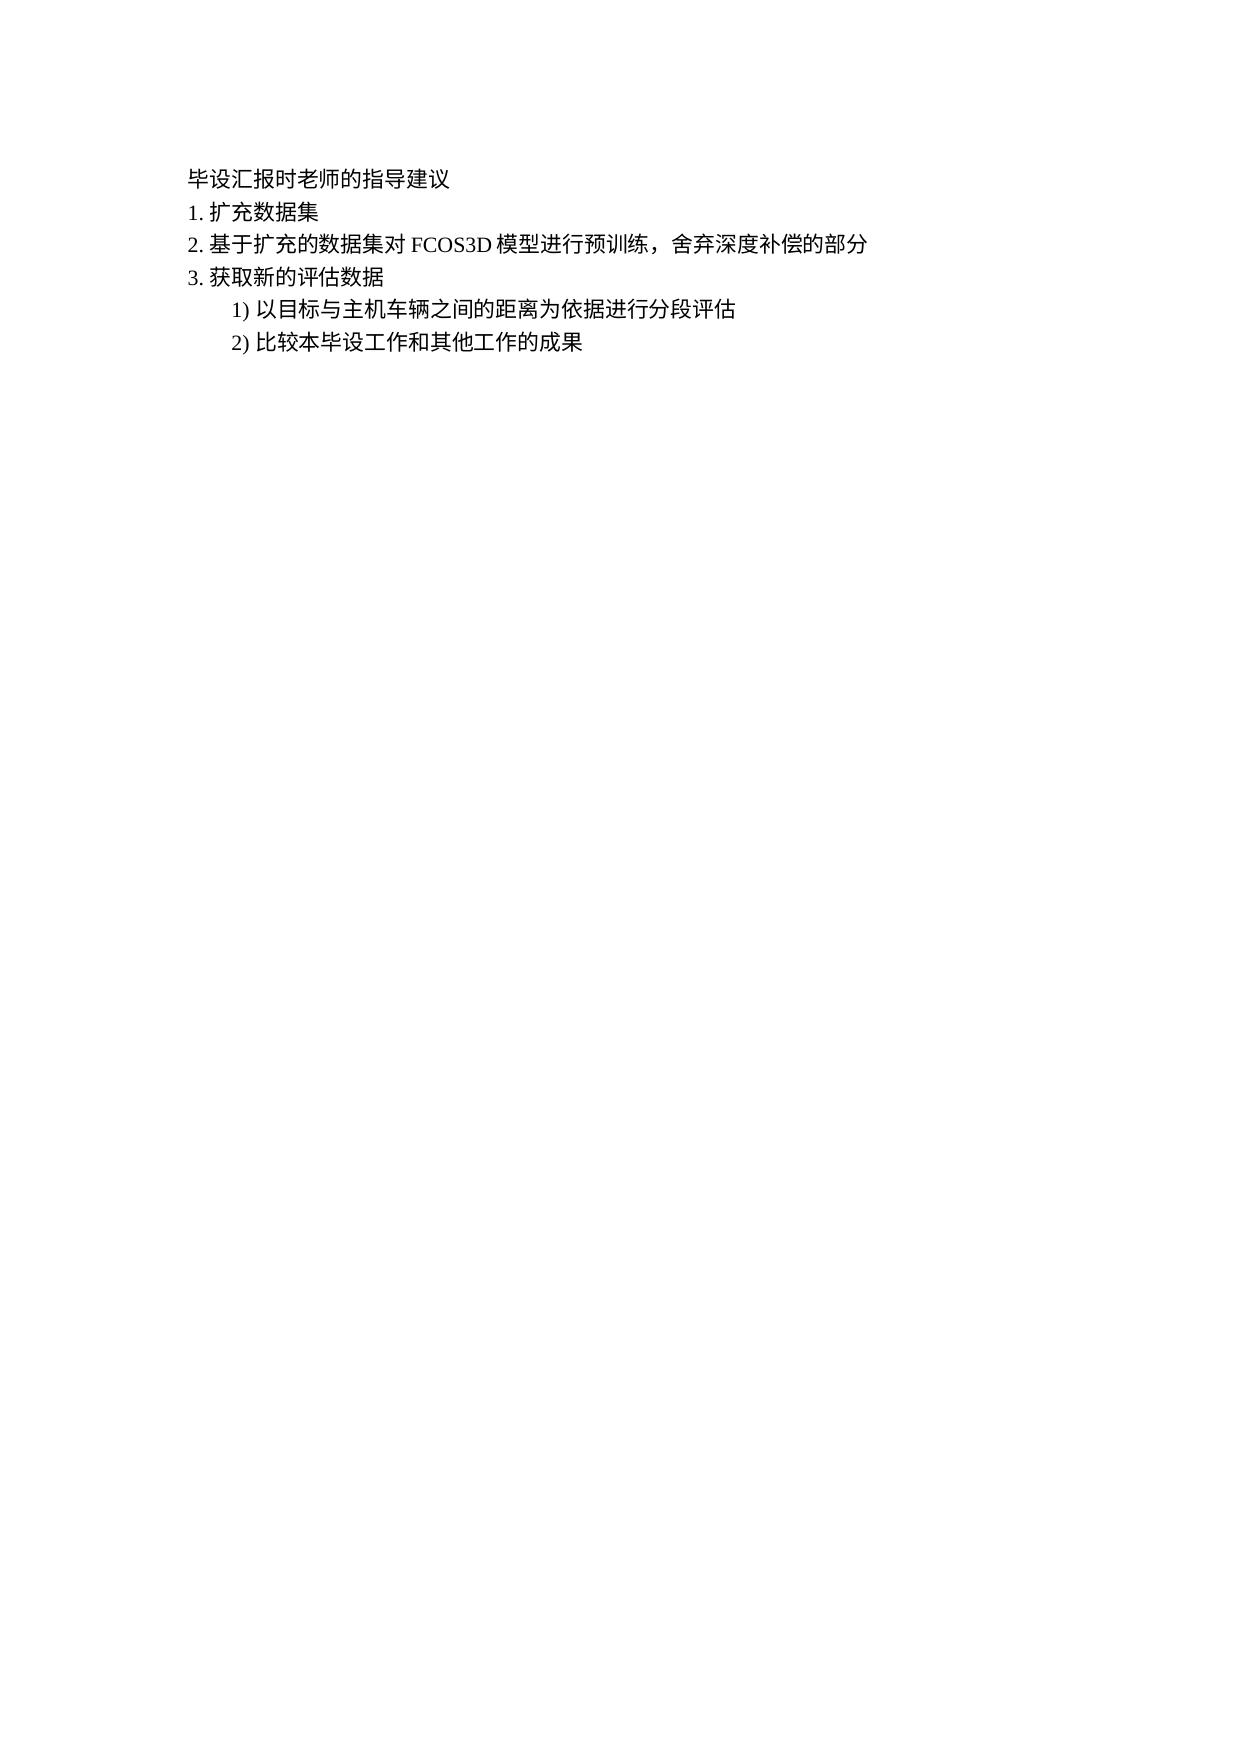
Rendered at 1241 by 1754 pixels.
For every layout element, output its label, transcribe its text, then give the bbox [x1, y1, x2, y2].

text 2) 比较本毕设工作和其他工作的成果 [187, 324, 1053, 357]
text 3. 获取新的评估数据 [187, 259, 1053, 292]
text 1. 扩充数据集 [187, 194, 1053, 227]
text 1) 以目标与主机车辆之间的距离为依据进行分段评估 [187, 292, 1053, 324]
text 毕设汇报时老师的指导建议 [187, 162, 1053, 194]
text 2. 基于扩充的数据集对FCOS3D模型进行预训练，舍弃深度补偿的部分 [187, 227, 1053, 259]
